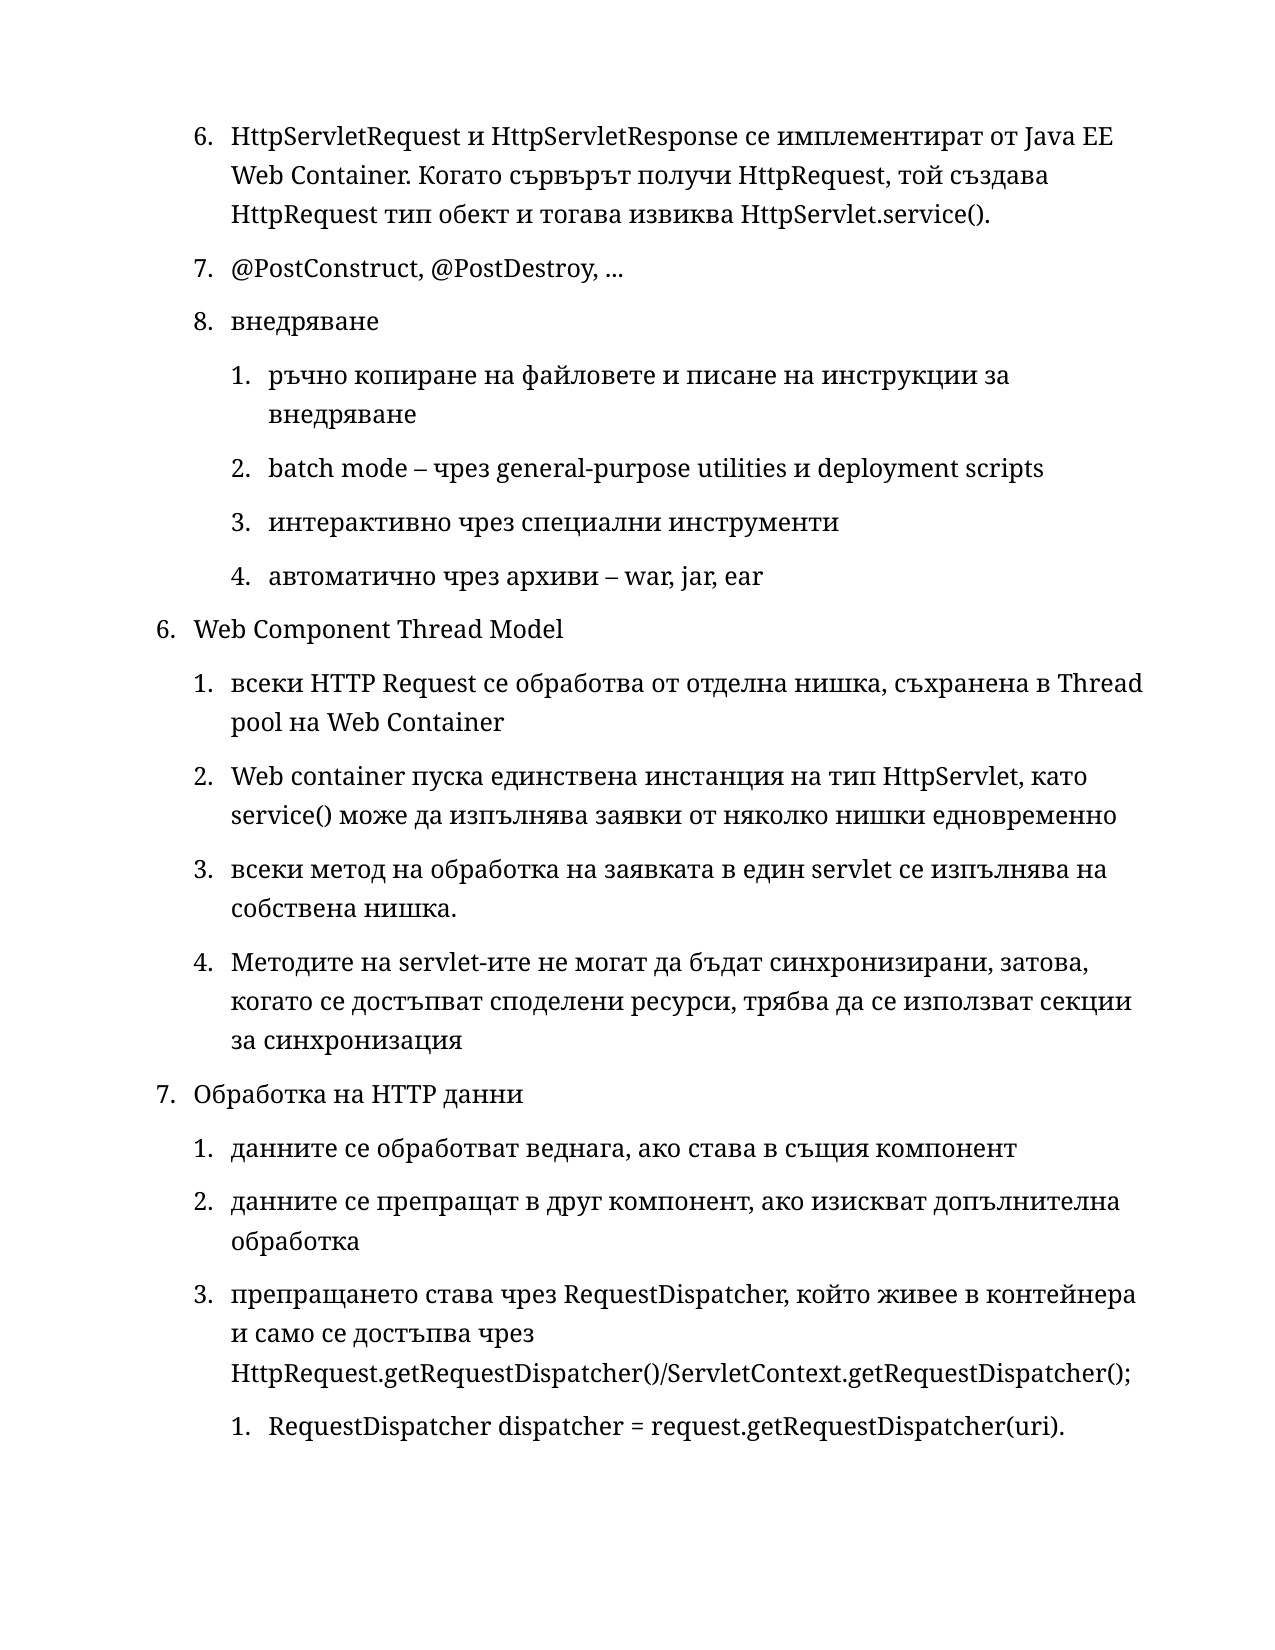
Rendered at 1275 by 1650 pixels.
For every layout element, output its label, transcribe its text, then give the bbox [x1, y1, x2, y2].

list HttpServletRequest и HttpServletResponse се имплементират от Java EE Web Container. Когато сървърът получи HttpRequest, той създава HttpRequest тип обект и тогава извиква HttpServlet.service(). [193, 118, 1157, 231]
list Web container пуска единствена инстанция на тип HttpServlet, като service() може да изпълнява заявки от няколко нишки едновременно [193, 758, 1157, 832]
list данните се препращат в друг компонент, ако изискват допълнителна обработка [193, 1184, 1157, 1257]
list ръчно копиране на файловете и писане на инструкции за внедряване [231, 358, 1157, 431]
list всеки метод на обработка на заявката в един servlet се изпълнява на собствена нишка. [193, 851, 1157, 925]
list Обработка на HTTP данни [156, 1076, 1157, 1111]
list Web Component Thread Model [156, 612, 1157, 646]
list автоматично чрез архиви – war, jar, ear [231, 558, 1157, 592]
list данните се обработват веднага, ако става в същия компонент [193, 1130, 1157, 1164]
list интерактивно чрез специални инструменти [231, 504, 1157, 538]
list препращането става чрез RequestDispatcher, който живее в контейнера и само се достъпва чрез HttpRequest.getRequestDispatcher()/ServletContext.getRequestDispatcher(); [193, 1277, 1157, 1389]
list RequestDispatcher dispatcher = request.getRequestDispatcher(uri). [231, 1409, 1157, 1443]
list всеки HTTP Request се обработва от отделна нишка, съхранена в Thread pool на Web Container [193, 666, 1157, 739]
list Методите на servlet-ите не могат да бъдат синхронизирани, затова, когато се достъпват споделени ресурси, трябва да се използват секции за синхронизация [193, 944, 1157, 1057]
list внедряване [193, 304, 1157, 338]
list @PostConstruct, @PostDestroy, ... [193, 250, 1157, 284]
list batch mode – чрез general-purpose utilities и deployment scripts [231, 451, 1157, 485]
